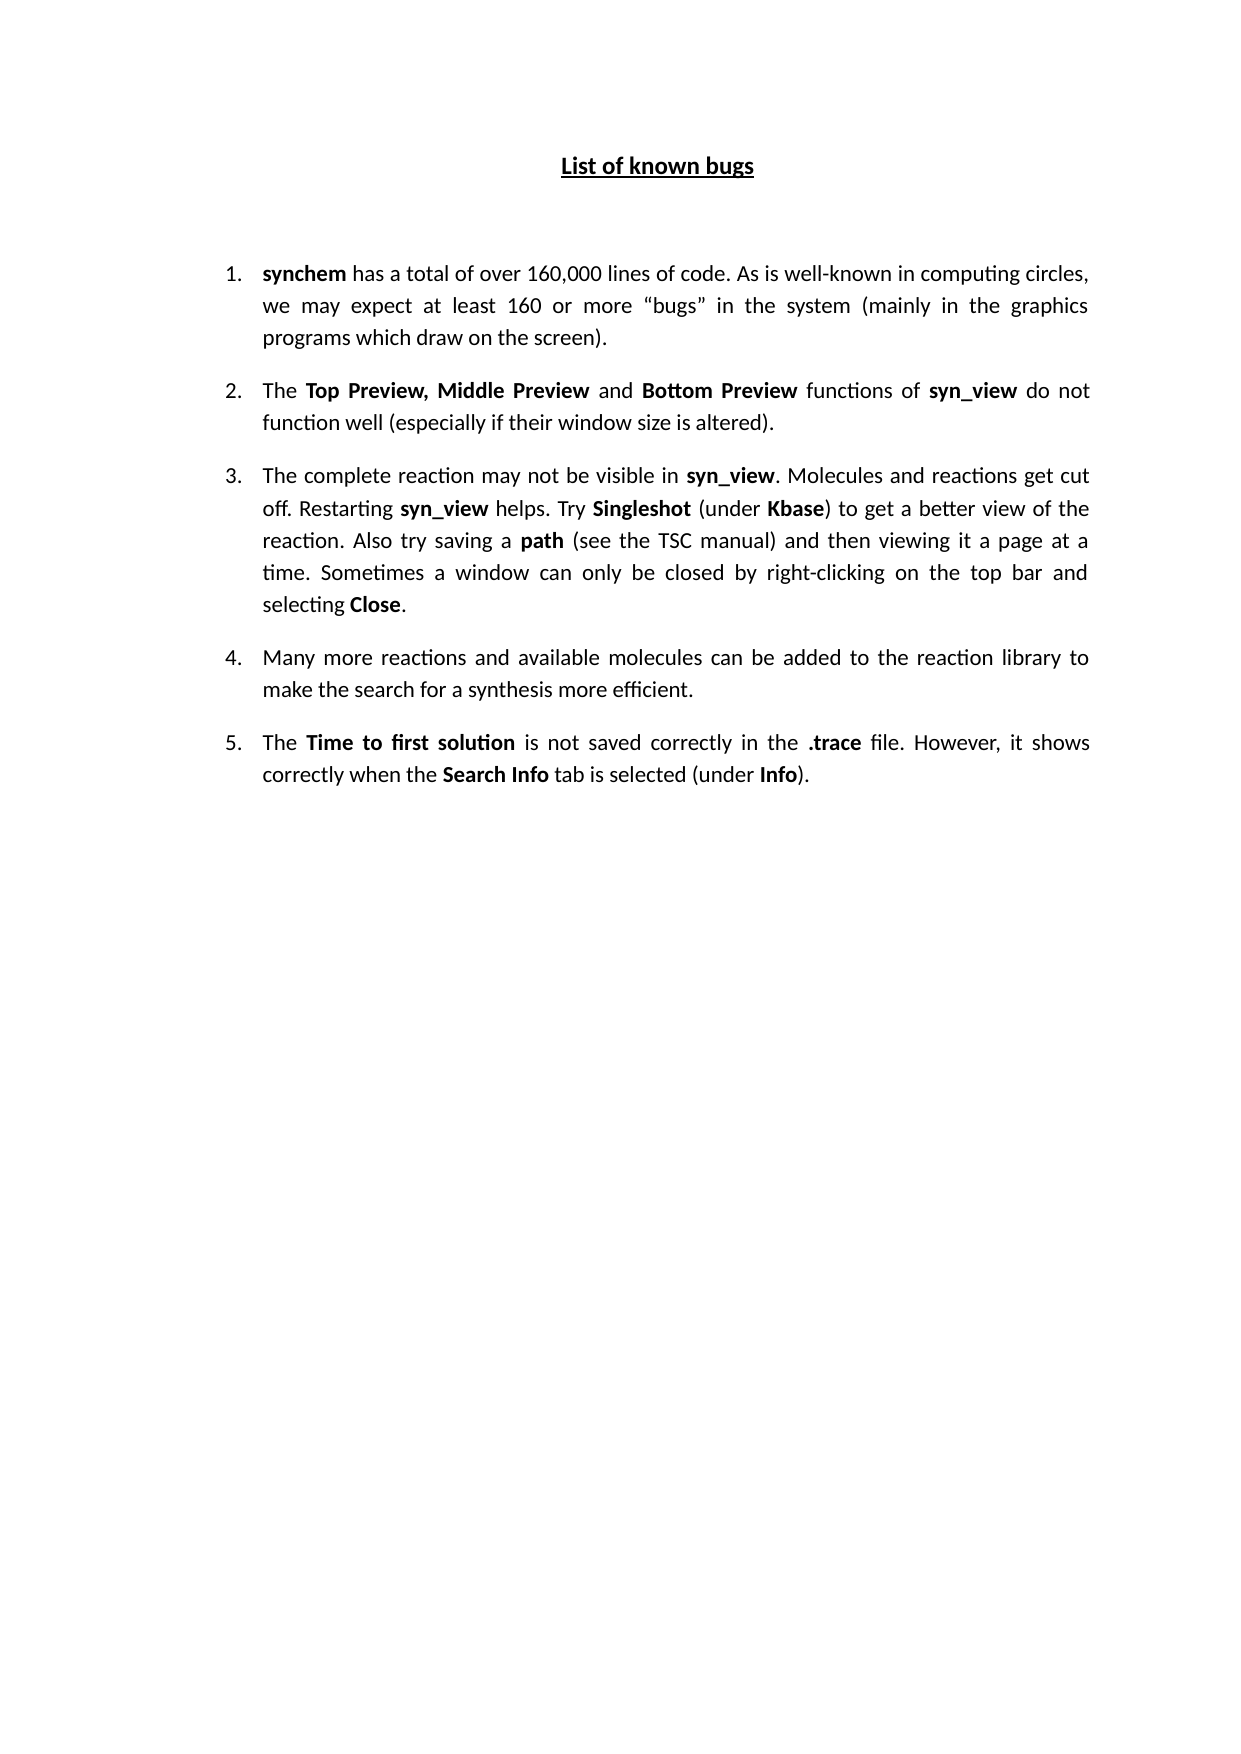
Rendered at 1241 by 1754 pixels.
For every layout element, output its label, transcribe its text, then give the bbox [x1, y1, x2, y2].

list The complete reaction may not be visible in syn_view. Molecules and reactions get cut off. Restarting syn_view helps. Try Singleshot (under Kbase) to get a better view of the reaction. Also try saving a path (see the TSC manual) and then viewing it a page at a time. Sometimes a window can only be closed by right-clicking on the top bar and selecting Close. [225, 461, 1090, 618]
list The Time to first solution is not saved correctly in the .trace file. However, it shows correctly when the Search Info tab is selected (under Info). [225, 728, 1090, 789]
list Many more reactions and available molecules can be added to the reaction library to make the search for a synthesis more efficient. [225, 643, 1090, 703]
list The Top Preview, Middle Preview and Bottom Preview functions of syn_view do not function well (especially if their window size is altered). [225, 376, 1090, 436]
list List of known bugs [225, 150, 1090, 181]
list synchem has a total of over 160,000 lines of code. As is well-known in computing circles, we may expect at least 160 or more “bugs” in the system (mainly in the graphics programs which draw on the screen). [225, 259, 1090, 351]
